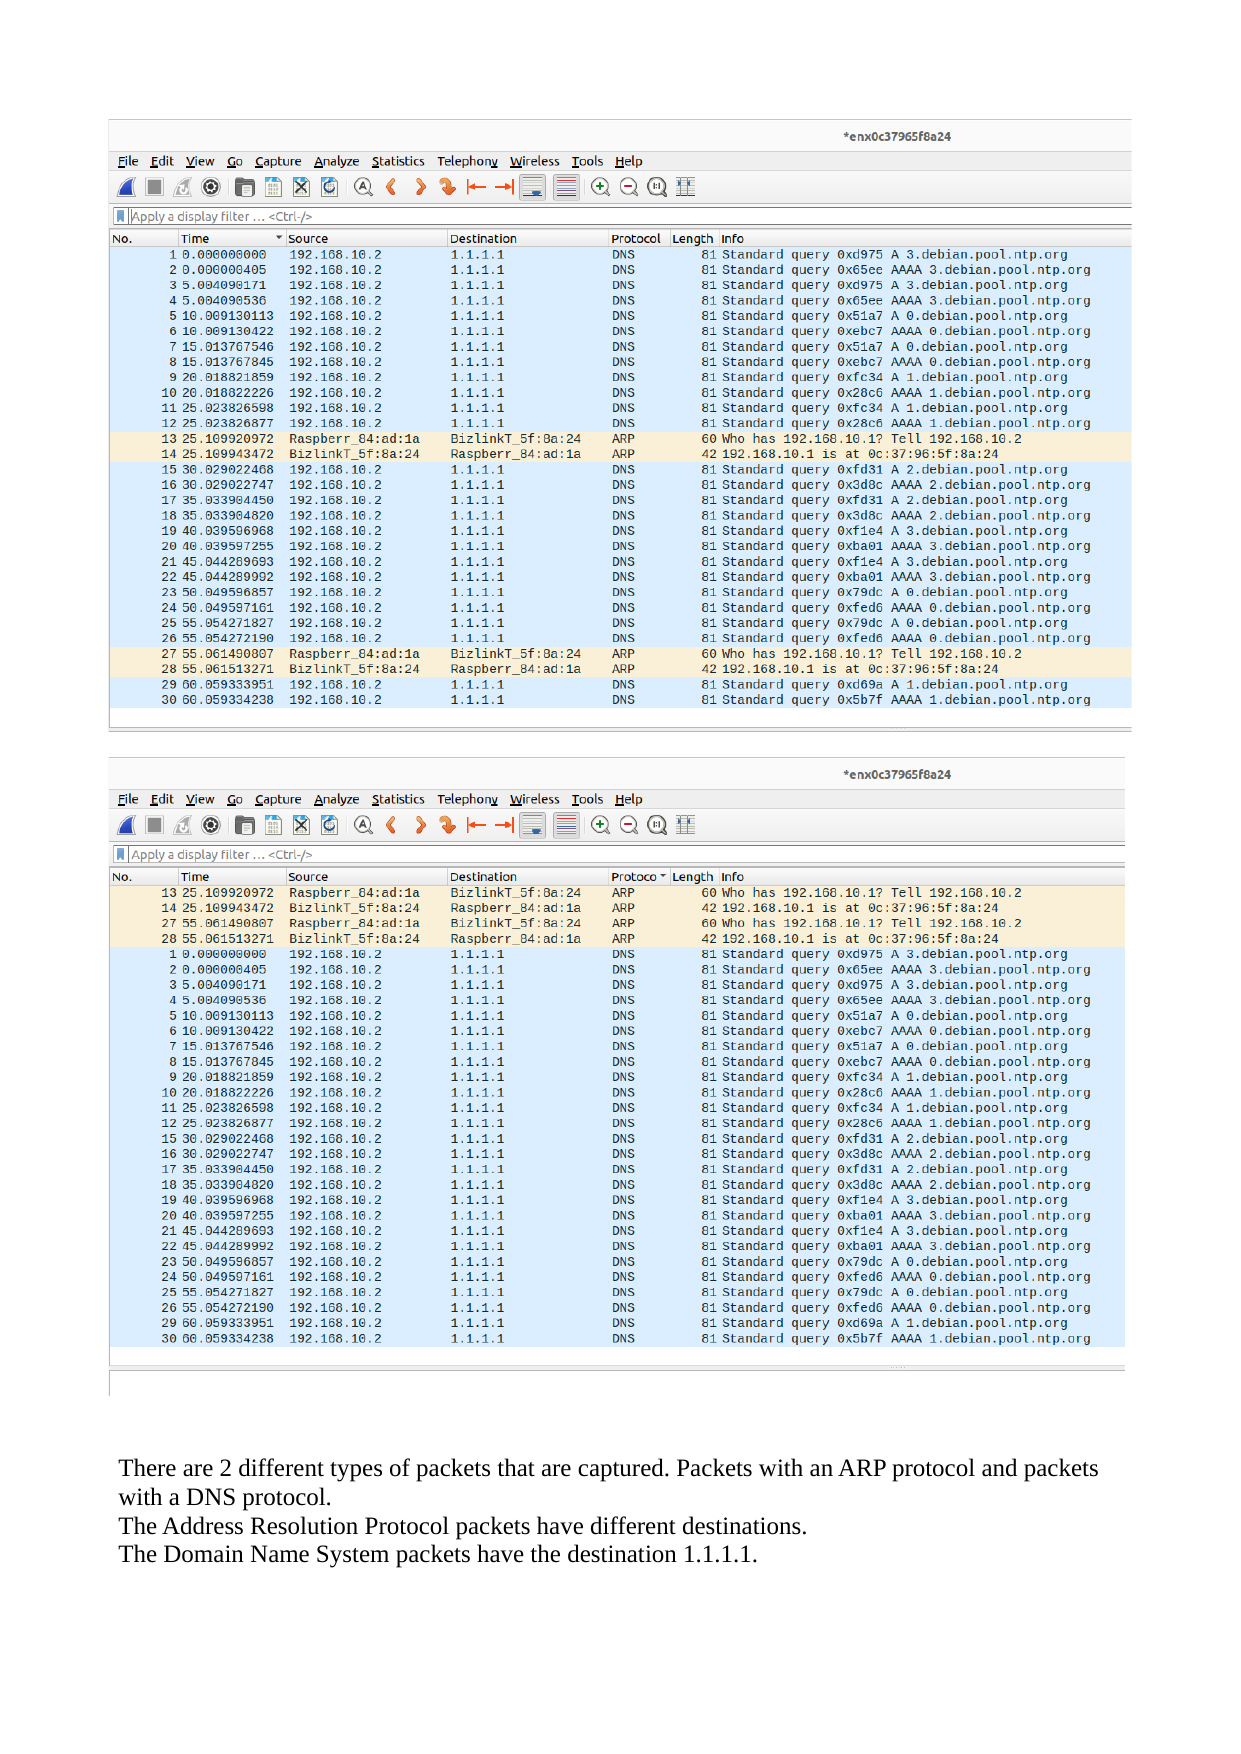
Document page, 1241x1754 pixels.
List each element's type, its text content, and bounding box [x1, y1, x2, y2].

text The Domain Name System packets have the destination 1.1.1.1. [118, 1539, 1122, 1568]
text The Address Resolution Protocol packets have different destinations. [118, 1511, 1122, 1539]
text There are 2 different types of packets that are captured. Packets with an ARP protocol and packets with a DNS protocol. [118, 1453, 1122, 1511]
